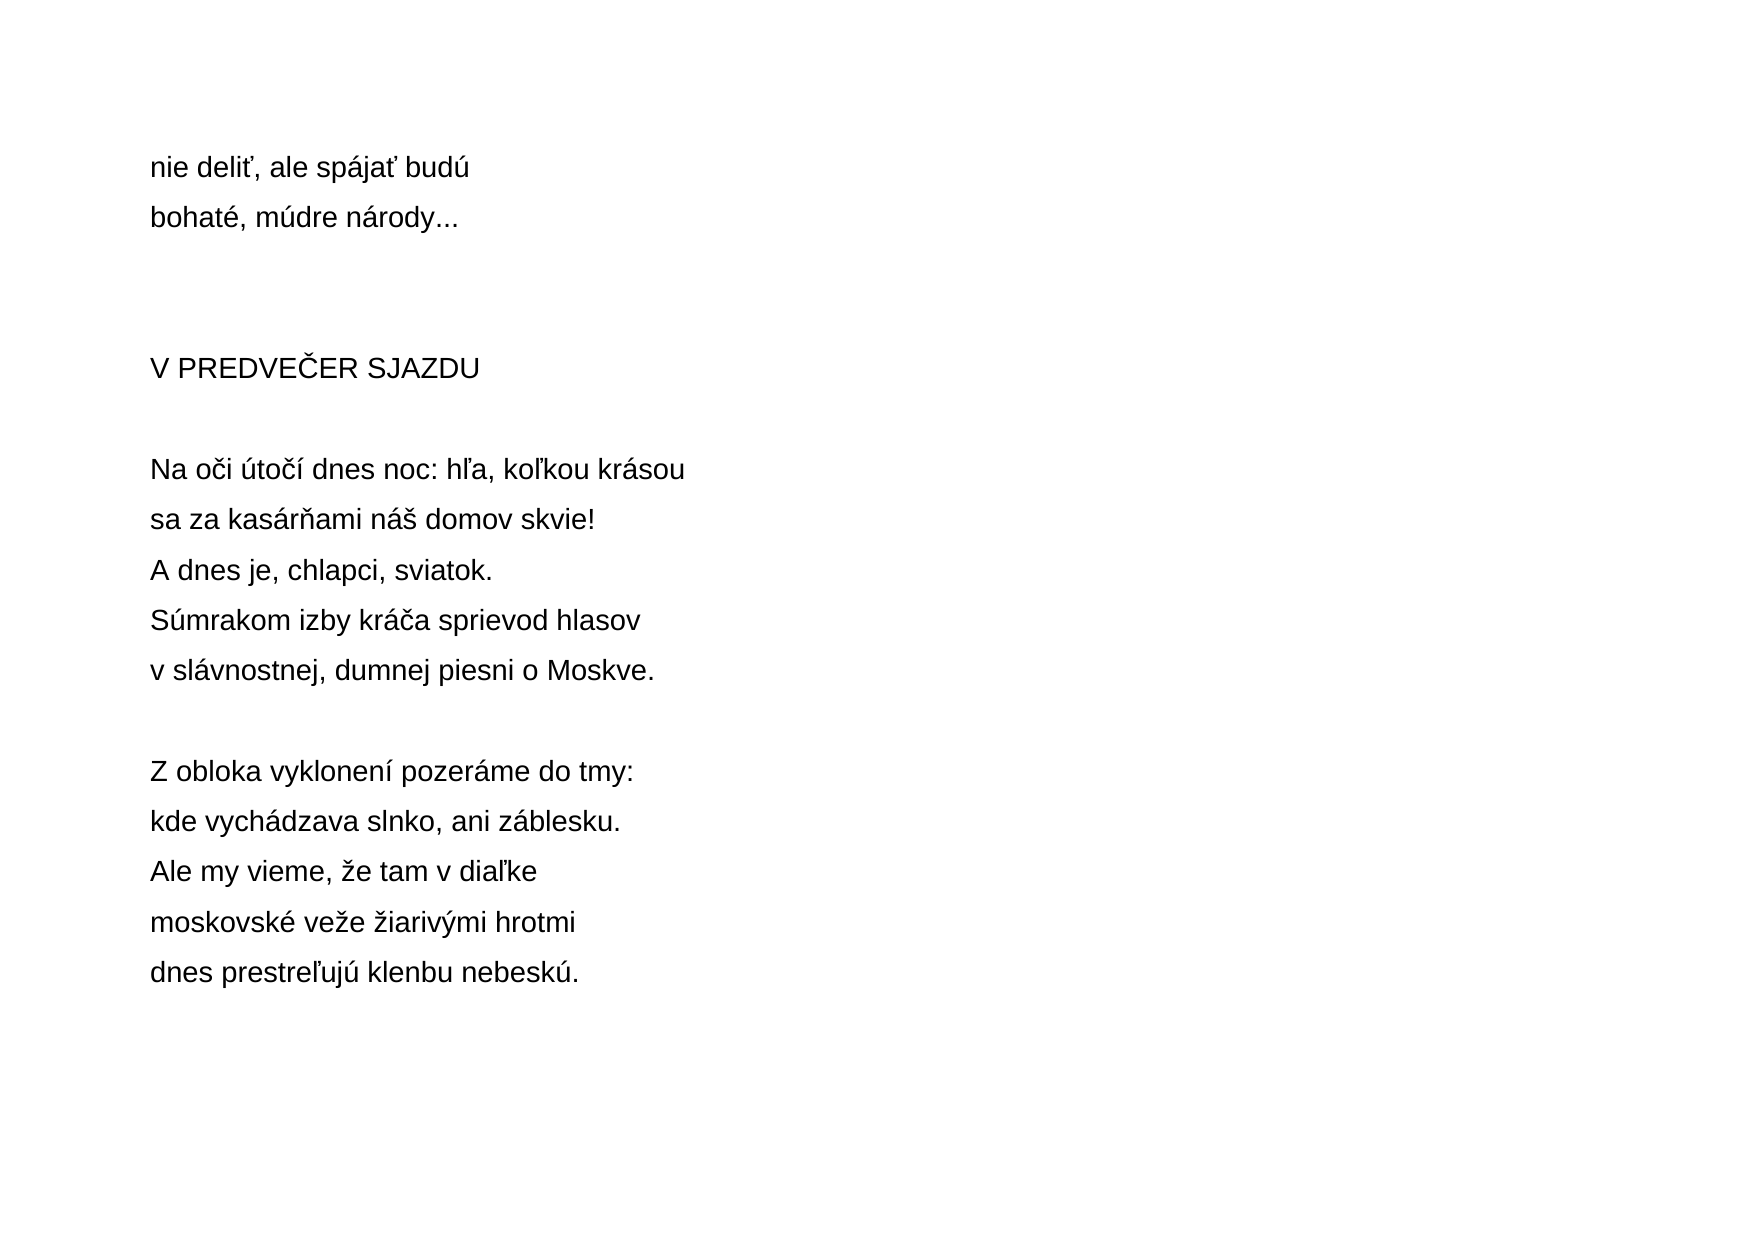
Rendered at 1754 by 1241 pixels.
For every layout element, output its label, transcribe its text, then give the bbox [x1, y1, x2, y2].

text moskovské veže žiarivými hrotmi [150, 905, 1243, 938]
text Súmrakom izby kráča sprievod hlasov [150, 603, 1243, 636]
text kde vychádzava slnko, ani záblesku. [150, 804, 1243, 838]
text nie deliť, ale spájať budú [150, 150, 1243, 183]
text Ale my vieme, že tam v diaľke [150, 854, 1243, 888]
text A dnes je, chlapci, sviatok. [150, 552, 1243, 586]
text sa za kasárňami náš domov skvie! [150, 502, 1243, 536]
text v slávnostnej, dumnej piesni o Moskve. [150, 653, 1243, 687]
text Na oči útočí dnes noc: hľa, koľkou krásou [150, 452, 1243, 485]
text dnes prestreľujú klenbu nebeskú. [150, 955, 1243, 988]
text V PREDVEČER SJAZDU [150, 351, 1243, 385]
text Z obloka vyklonení pozeráme do tmy: [150, 754, 1243, 787]
text bohaté, múdre národy... [150, 200, 1243, 234]
